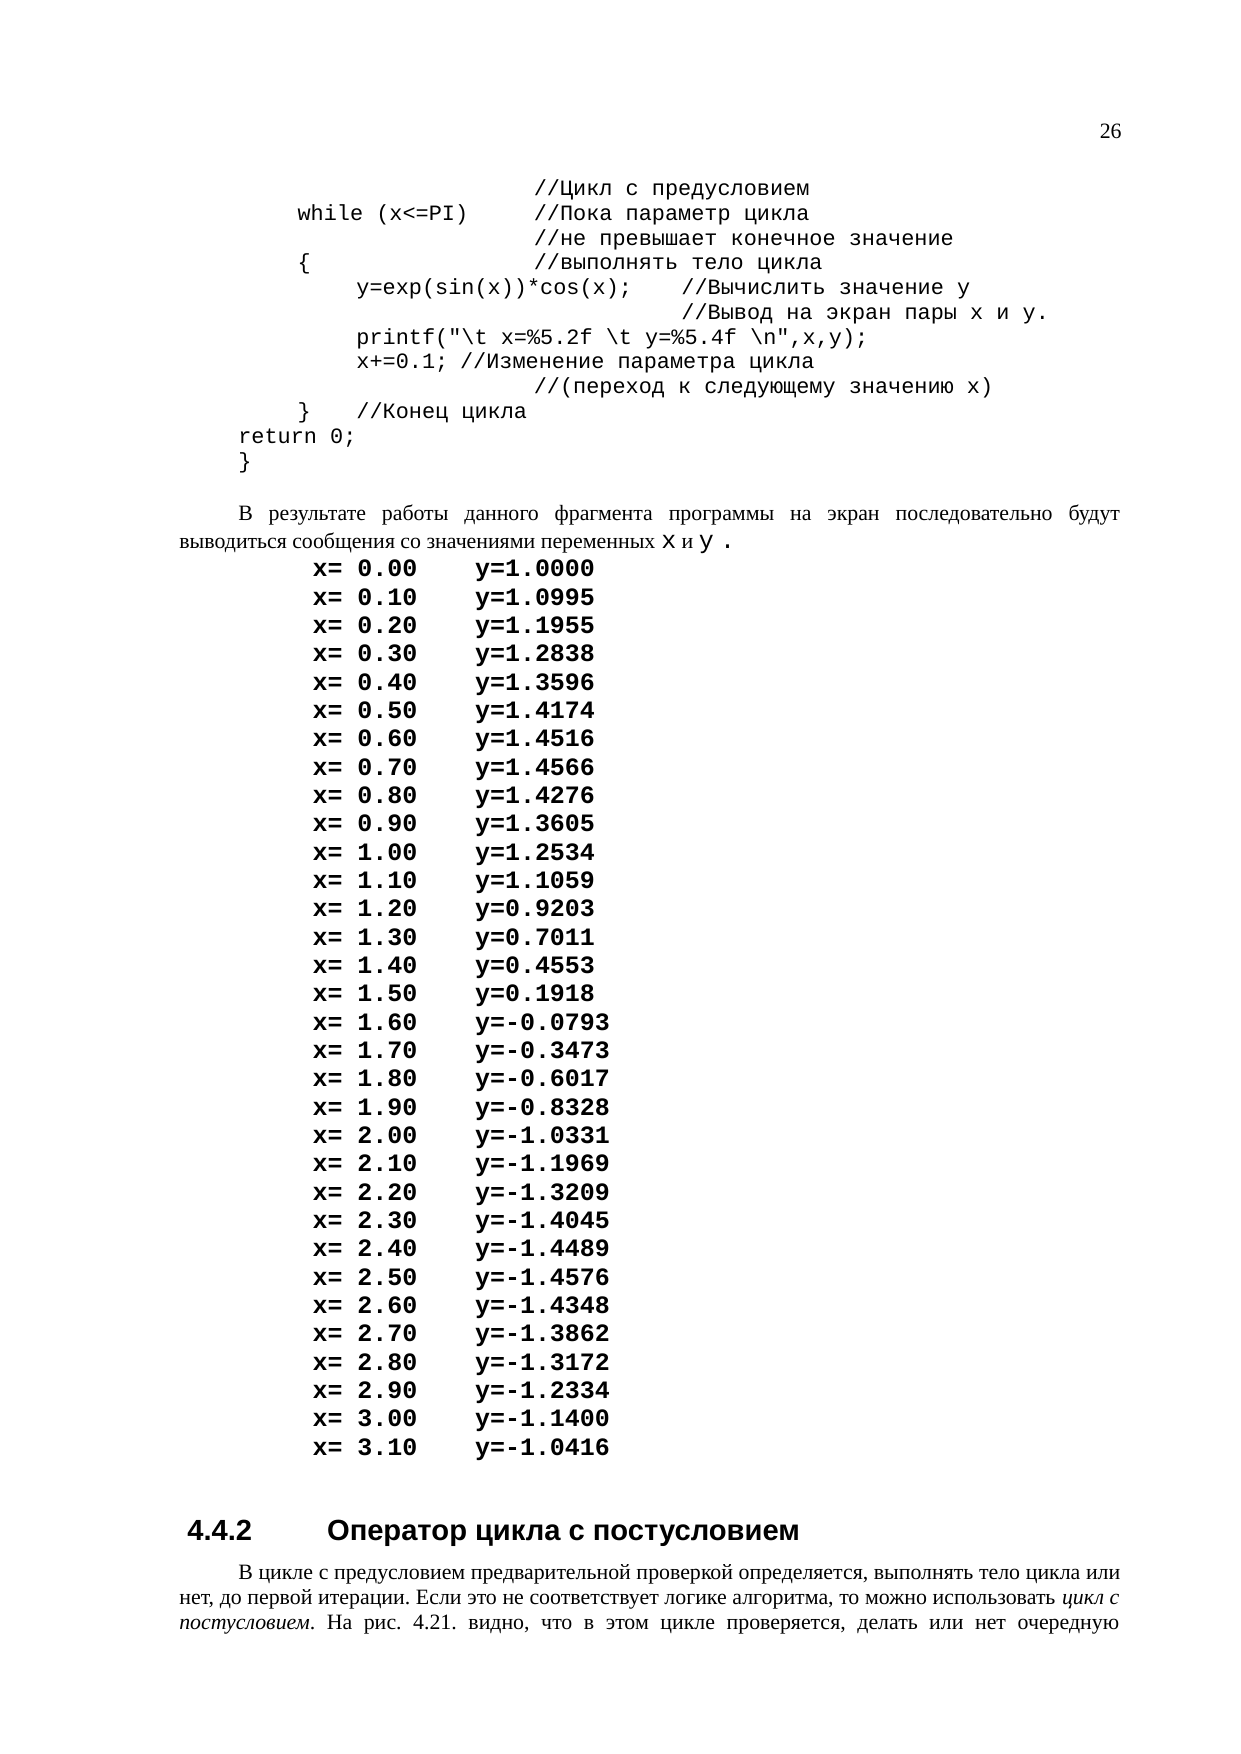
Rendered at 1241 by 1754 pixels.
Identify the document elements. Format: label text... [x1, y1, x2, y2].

text x= 1.00 y=1.2534 [238, 839, 1121, 867]
text x= 2.90 y=-1.2334 [238, 1377, 1121, 1406]
text x= 0.90 y=1.3605 [238, 811, 1121, 839]
text x= 2.10 y=-1.1969 [238, 1151, 1121, 1179]
text x= 2.40 y=-1.4489 [238, 1236, 1121, 1264]
text while (x<=PI) //Пока параметр цикла [238, 202, 1121, 227]
text x= 0.40 y=1.3596 [238, 669, 1121, 697]
text x= 1.10 y=1.1059 [238, 867, 1121, 896]
text //Цикл с предусловием [238, 177, 1121, 202]
text x= 2.30 y=-1.4045 [238, 1207, 1121, 1236]
text x= 0.70 y=1.4566 [238, 754, 1121, 782]
text x+=0.1; //Изменение параметра цикла [238, 351, 1121, 375]
text x= 1.90 y=-0.8328 [238, 1094, 1121, 1122]
text x= 1.40 y=0.4553 [238, 952, 1121, 981]
text x= 2.80 y=-1.3172 [238, 1349, 1121, 1377]
text x= 0.60 y=1.4516 [238, 726, 1121, 754]
subtitle Оператор цикла с постусловием [179, 1513, 1121, 1546]
text } //Конец цикла [238, 400, 1121, 425]
text x= 2.70 y=-1.3862 [238, 1321, 1121, 1349]
text x= 1.20 y=0.9203 [238, 896, 1121, 924]
text //Вывод на экран пары х и y. [238, 301, 1121, 326]
text x= 1.30 y=0.7011 [238, 924, 1121, 952]
text printf("\t x=%5.2f \t y=%5.4f \n",x,y); [238, 326, 1121, 351]
text x= 3.10 y=-1.0416 [238, 1434, 1121, 1462]
text x= 3.00 y=-1.1400 [238, 1406, 1121, 1434]
text x= 1.70 y=-0.3473 [238, 1037, 1121, 1066]
text x= 2.50 y=-1.4576 [238, 1264, 1121, 1292]
text x= 1.80 y=-0.6017 [238, 1066, 1121, 1094]
text x= 0.00 y=1.0000 [238, 556, 1121, 584]
text x= 0.10 y=1.0995 [238, 584, 1121, 612]
text x= 0.50 y=1.4174 [238, 697, 1121, 726]
text //(переход к следующему значению x) [238, 375, 1121, 400]
text return 0; [238, 425, 1121, 450]
text x= 2.00 y=-1.0331 [238, 1122, 1121, 1151]
text //не превышает конечное значение [238, 227, 1121, 251]
text x= 0.20 y=1.1955 [238, 612, 1121, 641]
text x= 0.80 y=1.4276 [238, 782, 1121, 811]
text y=exp(sin(x))*cos(x); //Вычислить значение y [238, 276, 1121, 301]
text x= 2.20 y=-1.3209 [238, 1179, 1121, 1207]
text x= 0.30 y=1.2838 [238, 641, 1121, 669]
text x= 2.60 y=-1.4348 [238, 1292, 1121, 1321]
text } [238, 450, 1121, 474]
text В результате работы данного фрагмента программы на экран последовательно будут выводиться сообщения со значениями переменных x и y . [179, 500, 1121, 556]
text x= 1.60 y=-0.0793 [238, 1009, 1121, 1037]
text x= 1.50 y=0.1918 [238, 981, 1121, 1009]
text { //выполнять тело цикла [238, 251, 1121, 276]
text В цикле с предусловием предварительной проверкой определяется, выполнять тело цикла или нет, до первой итерации. Если это не соответствует логике алгоритма, то можно использовать цикл с постусловием. На рис. 4.21. видно, что в этом цикле проверяется, делать или нет очередную [179, 1559, 1121, 1634]
